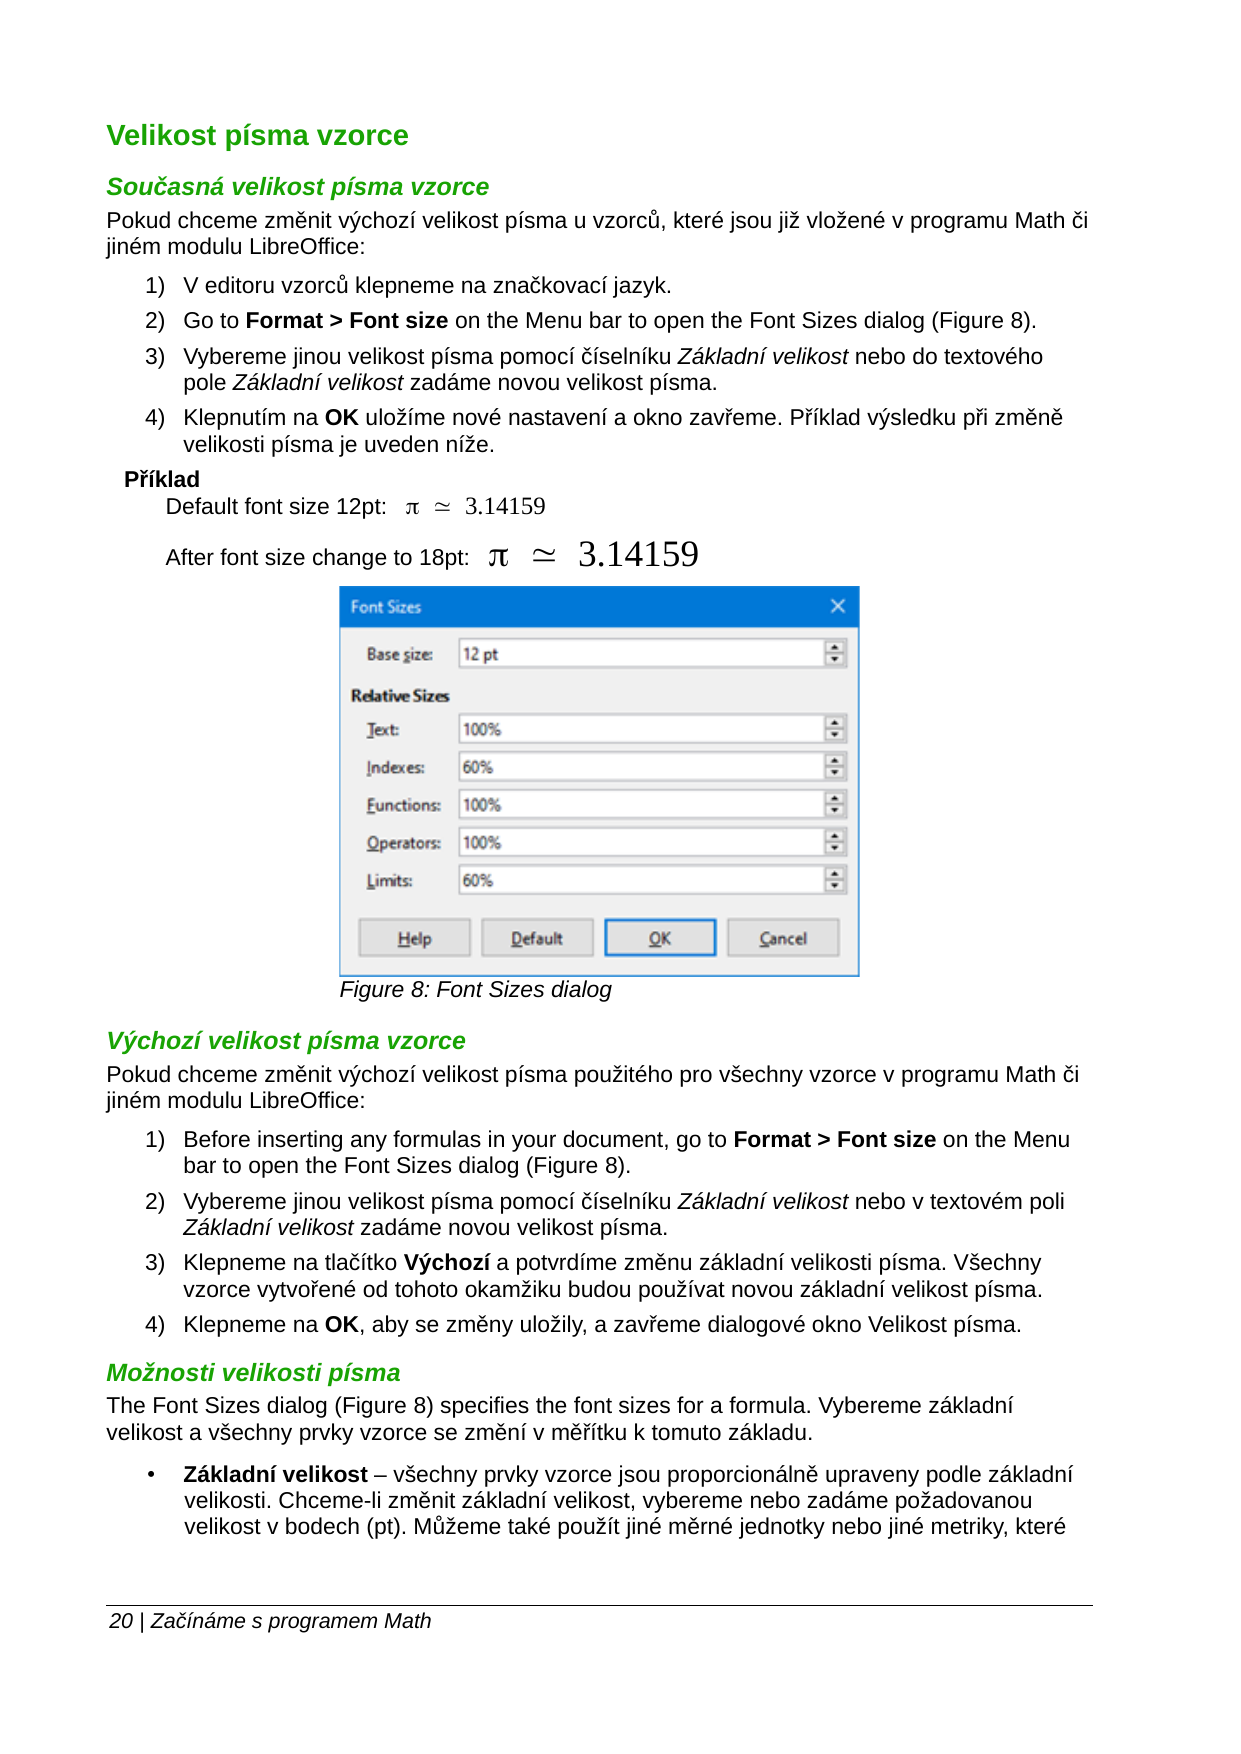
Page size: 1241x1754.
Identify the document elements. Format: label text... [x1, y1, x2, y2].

list V editoru vzorců klepneme na značkovací jazyk. [165, 272, 1093, 298]
text Default font size 12pt: [165, 492, 1093, 520]
text Figure 8: Font Sizes dialog [339, 977, 859, 1003]
subtitle Současná velikost písma vzorce [106, 172, 1093, 201]
text The Font Sizes dialog (Figure 8) specifies the font sizes for a formula. Vybereme základní velikost a všechny prvky vzorce se změní v měřítku k tomuto základu. [106, 1392, 1093, 1445]
picture [339, 586, 860, 977]
subtitle Možnosti velikosti písma [106, 1358, 1093, 1387]
list Klepnutím na OK uložíme nové nastavení a okno zavřeme. Příklad výsledku při změně velikosti písma je uveden níže. [165, 404, 1093, 457]
text After font size change to 18pt: [165, 532, 1093, 574]
subtitle Výchozí velikost písma vzorce [106, 1026, 1093, 1055]
subtitle Velikost písma vzorce [106, 118, 1093, 152]
list Základní velikost – všechny prvky vzorce jsou proporcionálně upraveny podle základní velikosti. Chceme-li změnit základní velikost, vybereme nebo zadáme požadovanou velikost v bodech (pt). Můžeme také použít jiné měrné jednotky nebo jiné metriky, které [144, 1458, 1093, 1543]
list Vybereme jinou velikost písma pomocí číselníku Základní velikost nebo do textového pole Základní velikost zadáme novou velikost písma. [165, 343, 1093, 395]
list Klepneme na OK, aby se změny uložily, a zavřeme dialogové okno Velikost písma. [165, 1311, 1093, 1337]
list Before inserting any formulas in your document, go to Format > Font size on the Menu bar to open the Font Sizes dialog (Figure 8). [165, 1126, 1093, 1179]
list Vybereme jinou velikost písma pomocí číselníku Základní velikost nebo v textovém poli Základní velikost zadáme novou velikost písma. [165, 1188, 1093, 1240]
text Pokud chceme změnit výchozí velikost písma u vzorců, které jsou již vložené v programu Math či jiném modulu LibreOffice: [106, 207, 1093, 260]
text Pokud chceme změnit výchozí velikost písma použitého pro všechny vzorce v programu Math či jiném modulu LibreOffice: [106, 1061, 1093, 1114]
list Go to Format > Font size on the Menu bar to open the Font Sizes dialog (Figure 8). [165, 307, 1093, 334]
list Klepneme na tlačítko Výchozí a potvrdíme změnu základní velikosti písma. Všechny vzorce vytvořené od tohoto okamžiku budou používat novou základní velikost písma. [165, 1249, 1093, 1302]
text Příklad [124, 466, 1093, 492]
